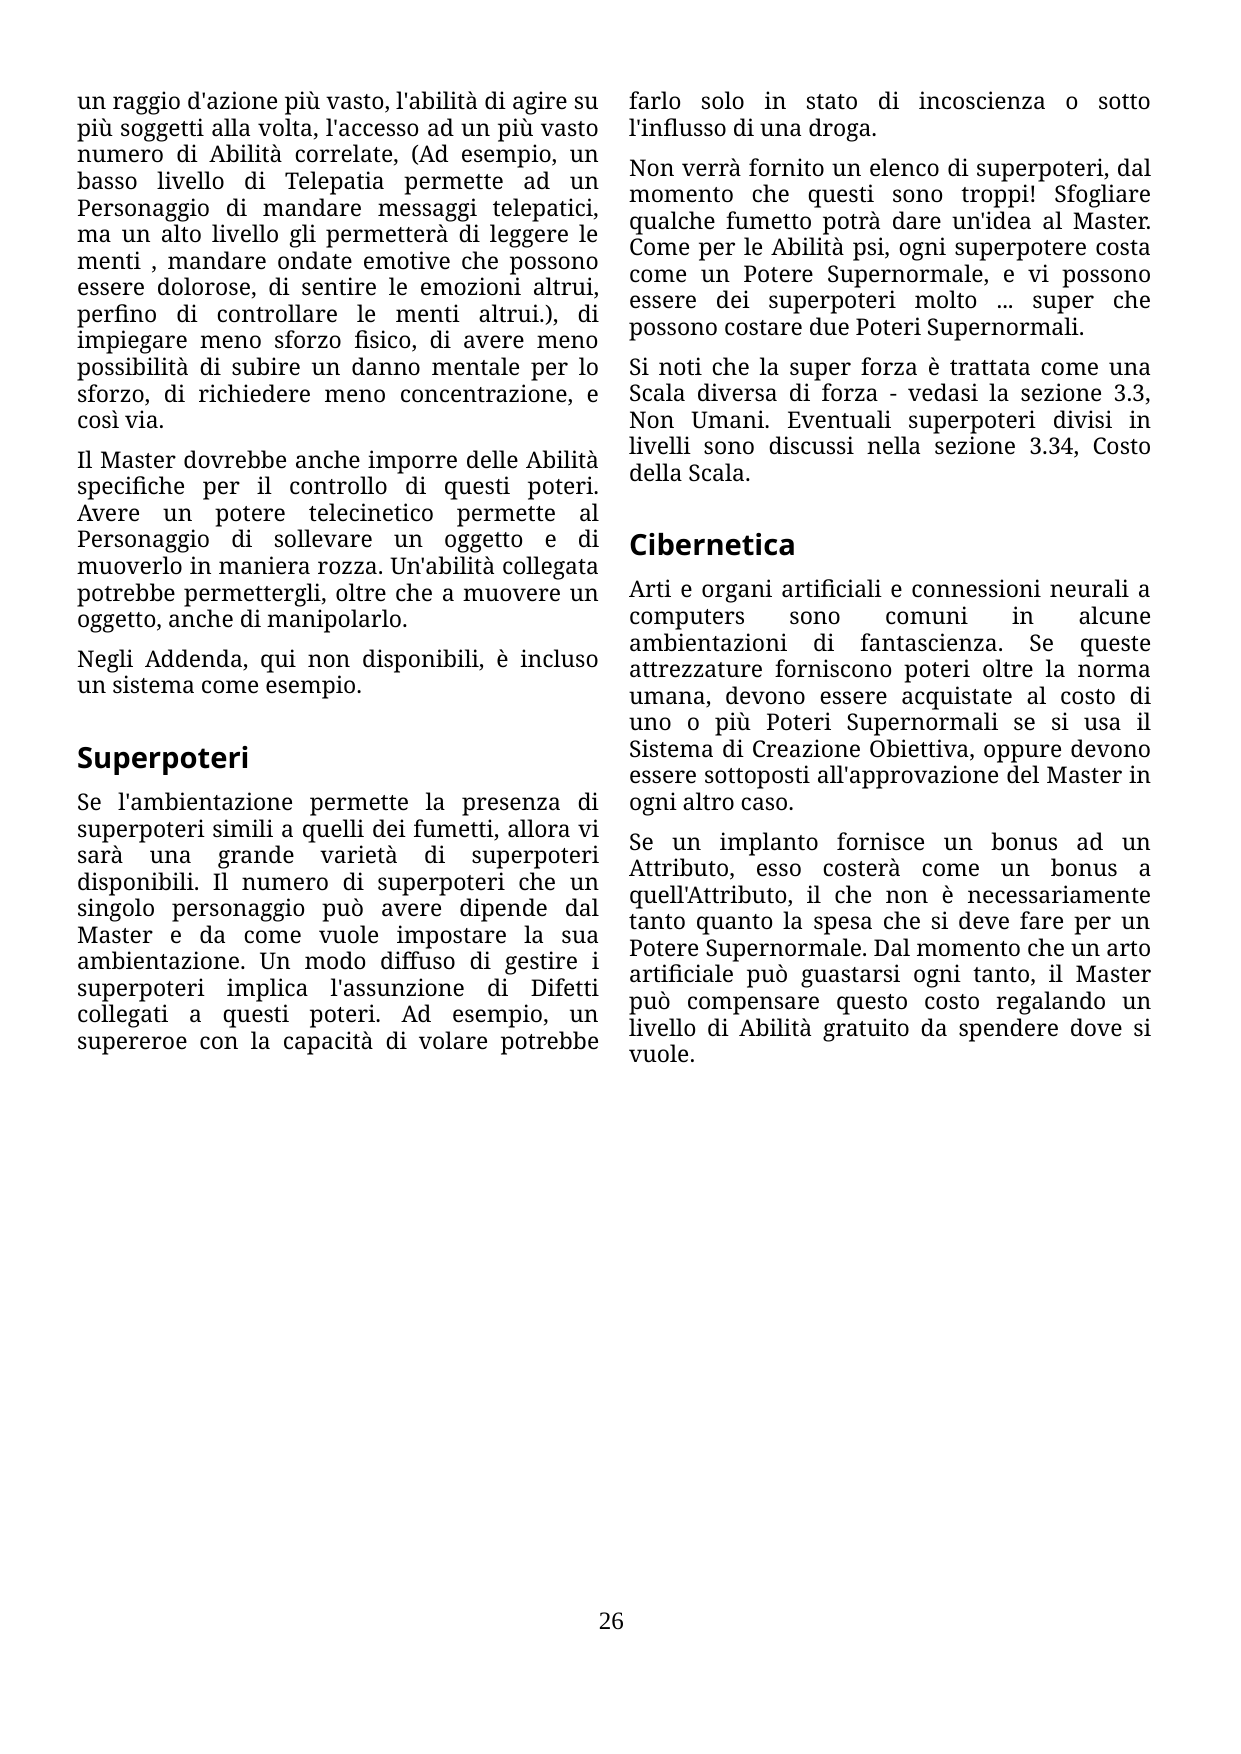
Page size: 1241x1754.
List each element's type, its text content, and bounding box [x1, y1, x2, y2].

text Negli Addenda, qui non disponibili, è incluso un sistema come esempio. [77, 646, 599, 699]
text Si noti che la super forza è trattata come una Scala diversa di forza - vedasi la sezione 3.3, Non Umani. Eventuali superpoteri divisi in livelli sono discussi nella sezione 3.34, Costo della Scala. [629, 354, 1152, 486]
subtitle Cibernetica [629, 524, 1152, 564]
text un raggio d'azione più vasto, l'abilità di agire su più soggetti alla volta, l'accesso ad un più vasto numero di Abilità correlate, (Ad esempio, un basso livello di Telepatia permette ad un Personaggio di mandare messaggi telepatici, ma un alto livello gli permetterà di leggere le menti , mandare ondate emotive che possono essere dolorose, di sentire le emozioni altrui, perfino di controllare le menti altrui.), di impiegare meno sforzo fisico, di avere meno possibilità di subire un danno mentale per lo sforzo, di richiedere meno concentrazione, e così via. [77, 88, 599, 434]
text Se l'ambientazione permette la presenza di superpoteri simili a quelli dei fumetti, allora vi sarà una grande varietà di superpoteri disponibili. Il numero di superpoteri che un singolo personaggio può avere dipende dal Master e da come vuole impostare la sua ambientazione. Un modo diffuso di gestire i superpoteri implica l'assunzione di Difetti collegati a questi poteri. Ad esempio, un supereroe con la capacità di volare potrebbe [77, 789, 599, 1055]
text Non verrà fornito un elenco di superpoteri, dal momento che questi sono troppi! Sfogliare qualche fumetto potrà dare un'idea al Master. Come per le Abilità psi, ogni superpotere costa come un Potere Supernormale, e vi possono essere dei superpoteri molto ... super che possono costare due Poteri Supernormali. [629, 155, 1152, 341]
text Se un implanto fornisce un bonus ad un Attributo, esso costerà come un bonus a quell'Attributo, il che non è necessariamente tanto quanto la spesa che si deve fare per un Potere Supernormale. Dal momento che un arto artificiale può guastarsi ogni tanto, il Master può compensare questo costo regalando un livello di Abilità gratuito da spendere dove si vuole. [629, 829, 1152, 1068]
text farlo solo in stato di incoscienza o sotto l'influsso di una droga. [629, 88, 1152, 142]
text Arti e organi artificiali e connessioni neurali a computers sono comuni in alcune ambientazioni di fantascienza. Se queste attrezzature forniscono poteri oltre la norma umana, devono essere acquistate al costo di uno o più Poteri Supernormali se si usa il Sistema di Creazione Obiettiva, oppure devono essere sottoposti all'approvazione del Master in ogni altro caso. [629, 577, 1152, 816]
text Il Master dovrebbe anche imporre delle Abilità specifiche per il controllo di questi poteri. Avere un potere telecinetico permette al Personaggio di sollevare un oggetto e di muoverlo in maniera rozza. Un'abilità collegata potrebbe permettergli, oltre che a muovere un oggetto, anche di manipolarlo. [77, 447, 599, 633]
subtitle Superpoteri [77, 737, 599, 777]
